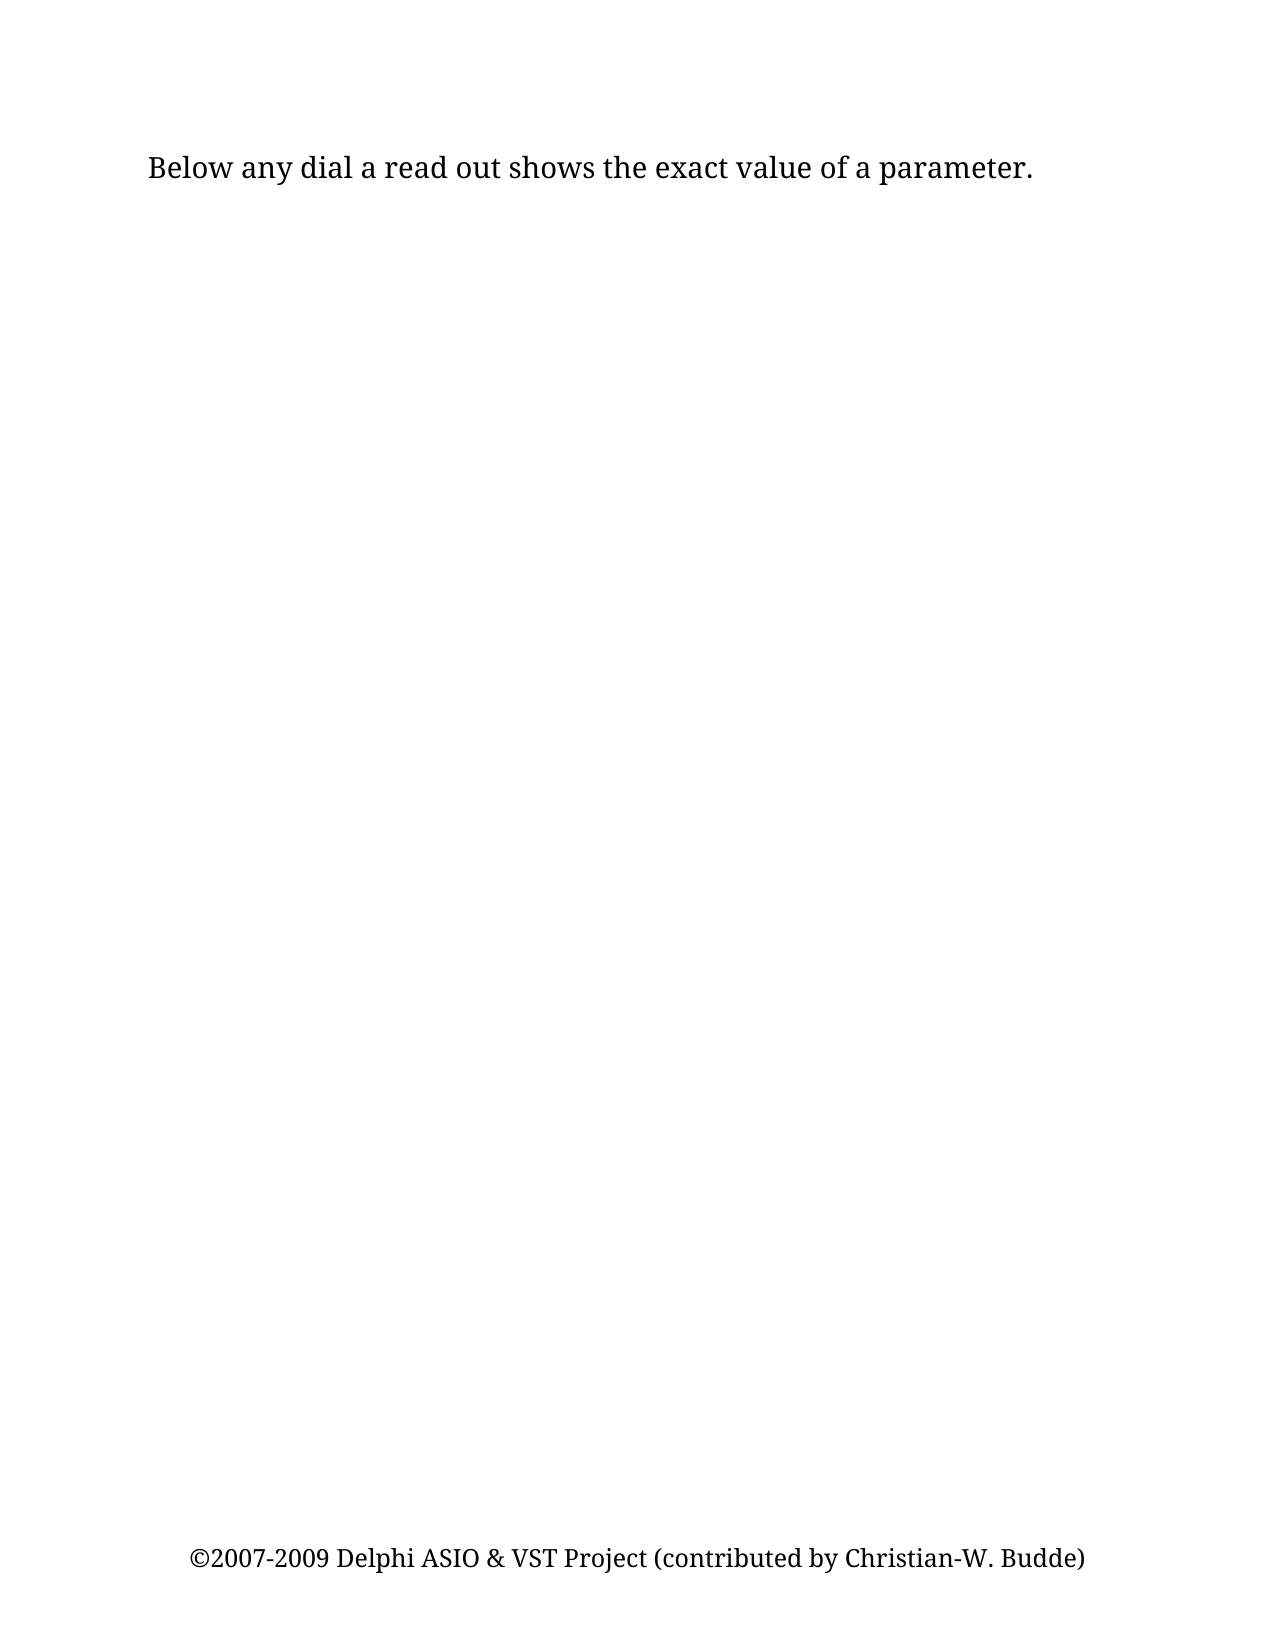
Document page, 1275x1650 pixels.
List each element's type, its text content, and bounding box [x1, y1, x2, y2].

text Below any dial a read out shows the exact value of a parameter. [148, 148, 1127, 187]
